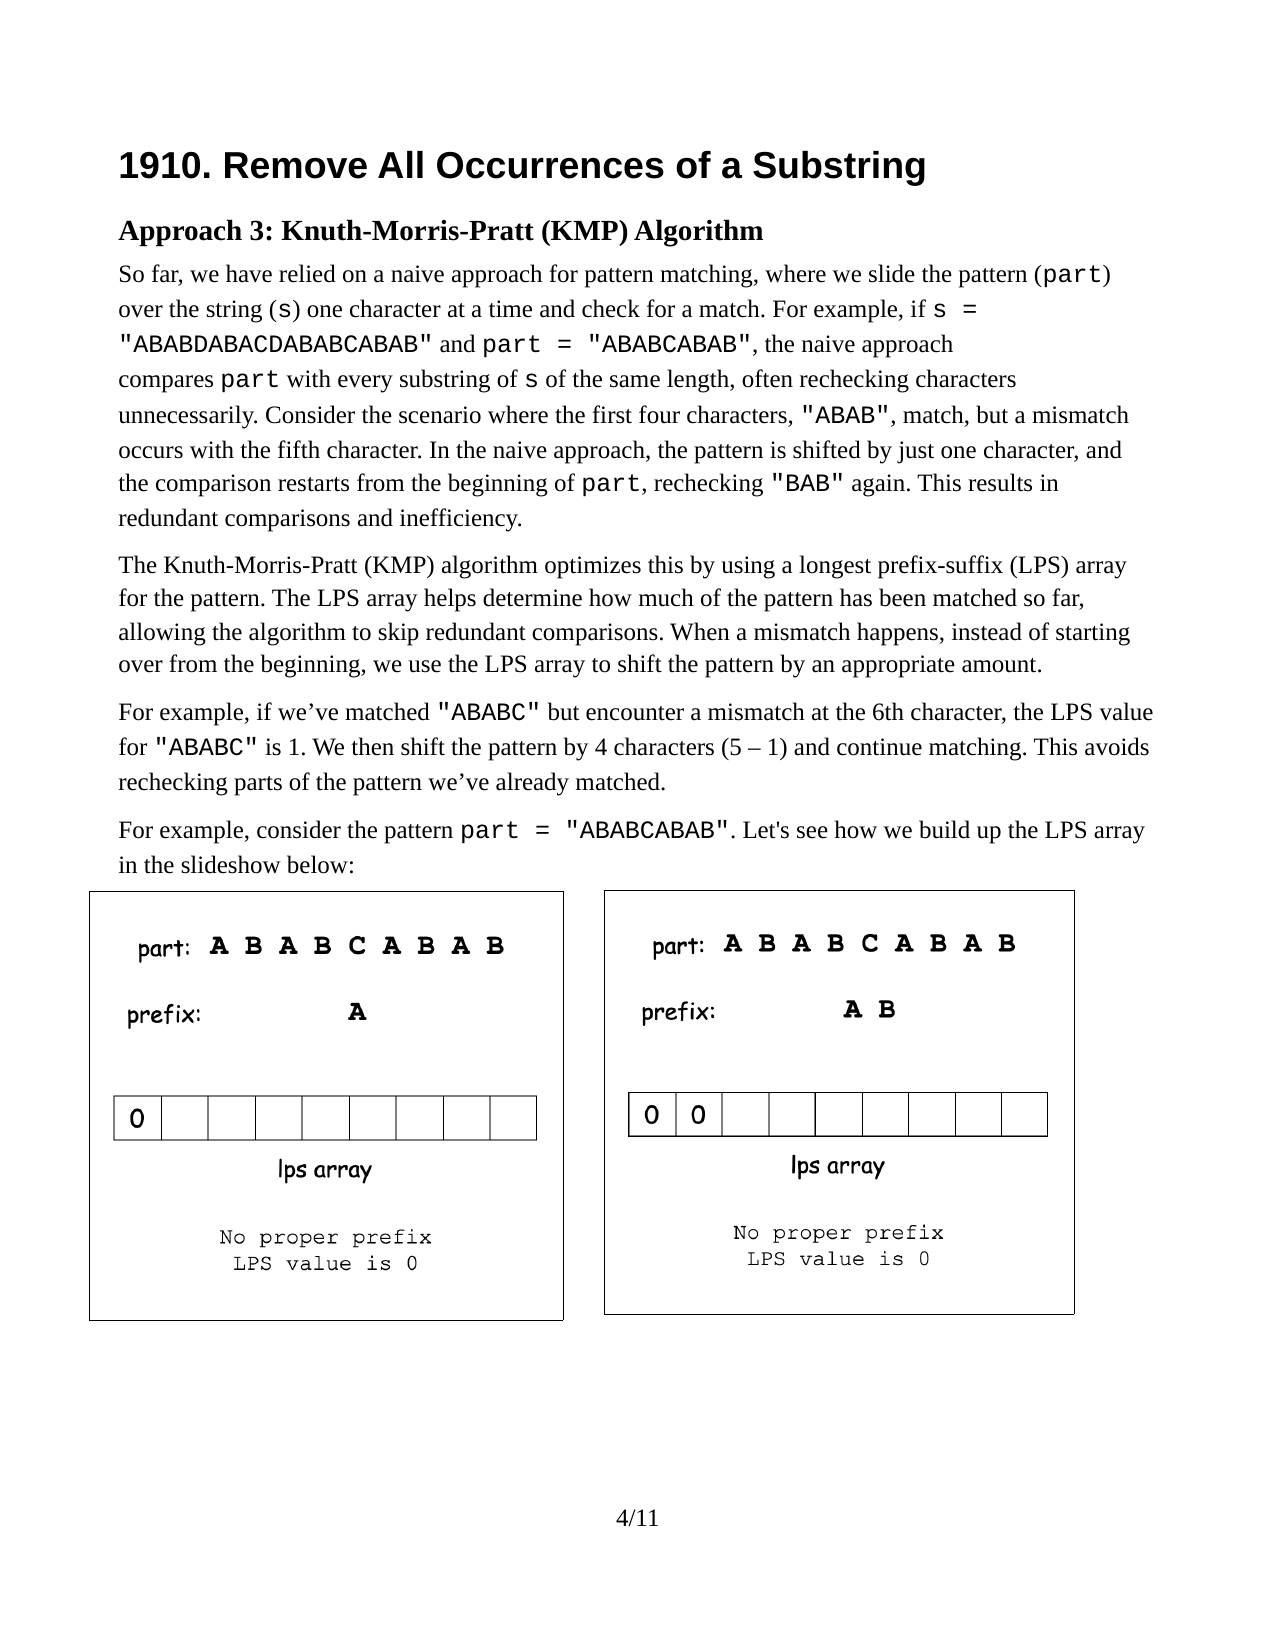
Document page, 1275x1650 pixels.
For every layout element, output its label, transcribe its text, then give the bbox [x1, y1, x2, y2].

picture [606, 892, 1071, 1312]
text The Knuth-Morris-Pratt (KMP) algorithm optimizes this by using a longest prefix-suffix (LPS) array for the pattern. The LPS array helps determine how much of the pattern has been matched so far, allowing the algorithm to skip redundant comparisons. When a mismatch happens, instead of starting over from the beginning, we use the LPS array to shift the pattern by an appropriate amount. [118, 551, 1157, 678]
text For example, consider the pattern part = "ABABCABAB". Let's see how we build up the LPS array in the slideshow below: [118, 815, 1157, 879]
subtitle So far, we have relied on a naive approach for pattern matching, where we slide the pattern (part) over the string (s) one character at a time and check for a match. For example, if s = "ABABDABACDABABCABAB" and part = "ABABCABAB", the naive approach compares part with every substring of s of the same length, often rechecking characters unnecessarily. Consider the scenario where the first four characters, "ABAB", match, but a mismatch occurs with the fifth character. In the naive approach, the pattern is shifted by just one character, and the comparison restarts from the beginning of part, rechecking "BAB" again. This results in redundant comparisons and inefficiency. [118, 259, 1157, 532]
picture [91, 894, 560, 1317]
text For example, if we’ve matched "ABABC" but encounter a mismatch at the 6th character, the LPS value for "ABABC" is 1. We then shift the pattern by 4 characters (5 – 1) and continue matching. This avoids rechecking parts of the pattern we’ve already matched. [118, 697, 1157, 796]
subtitle Approach 3: Knuth-Morris-Pratt (KMP) Algorithm [118, 213, 1157, 247]
subtitle 1910. Remove All Occurrences of a Substring [118, 143, 1157, 186]
